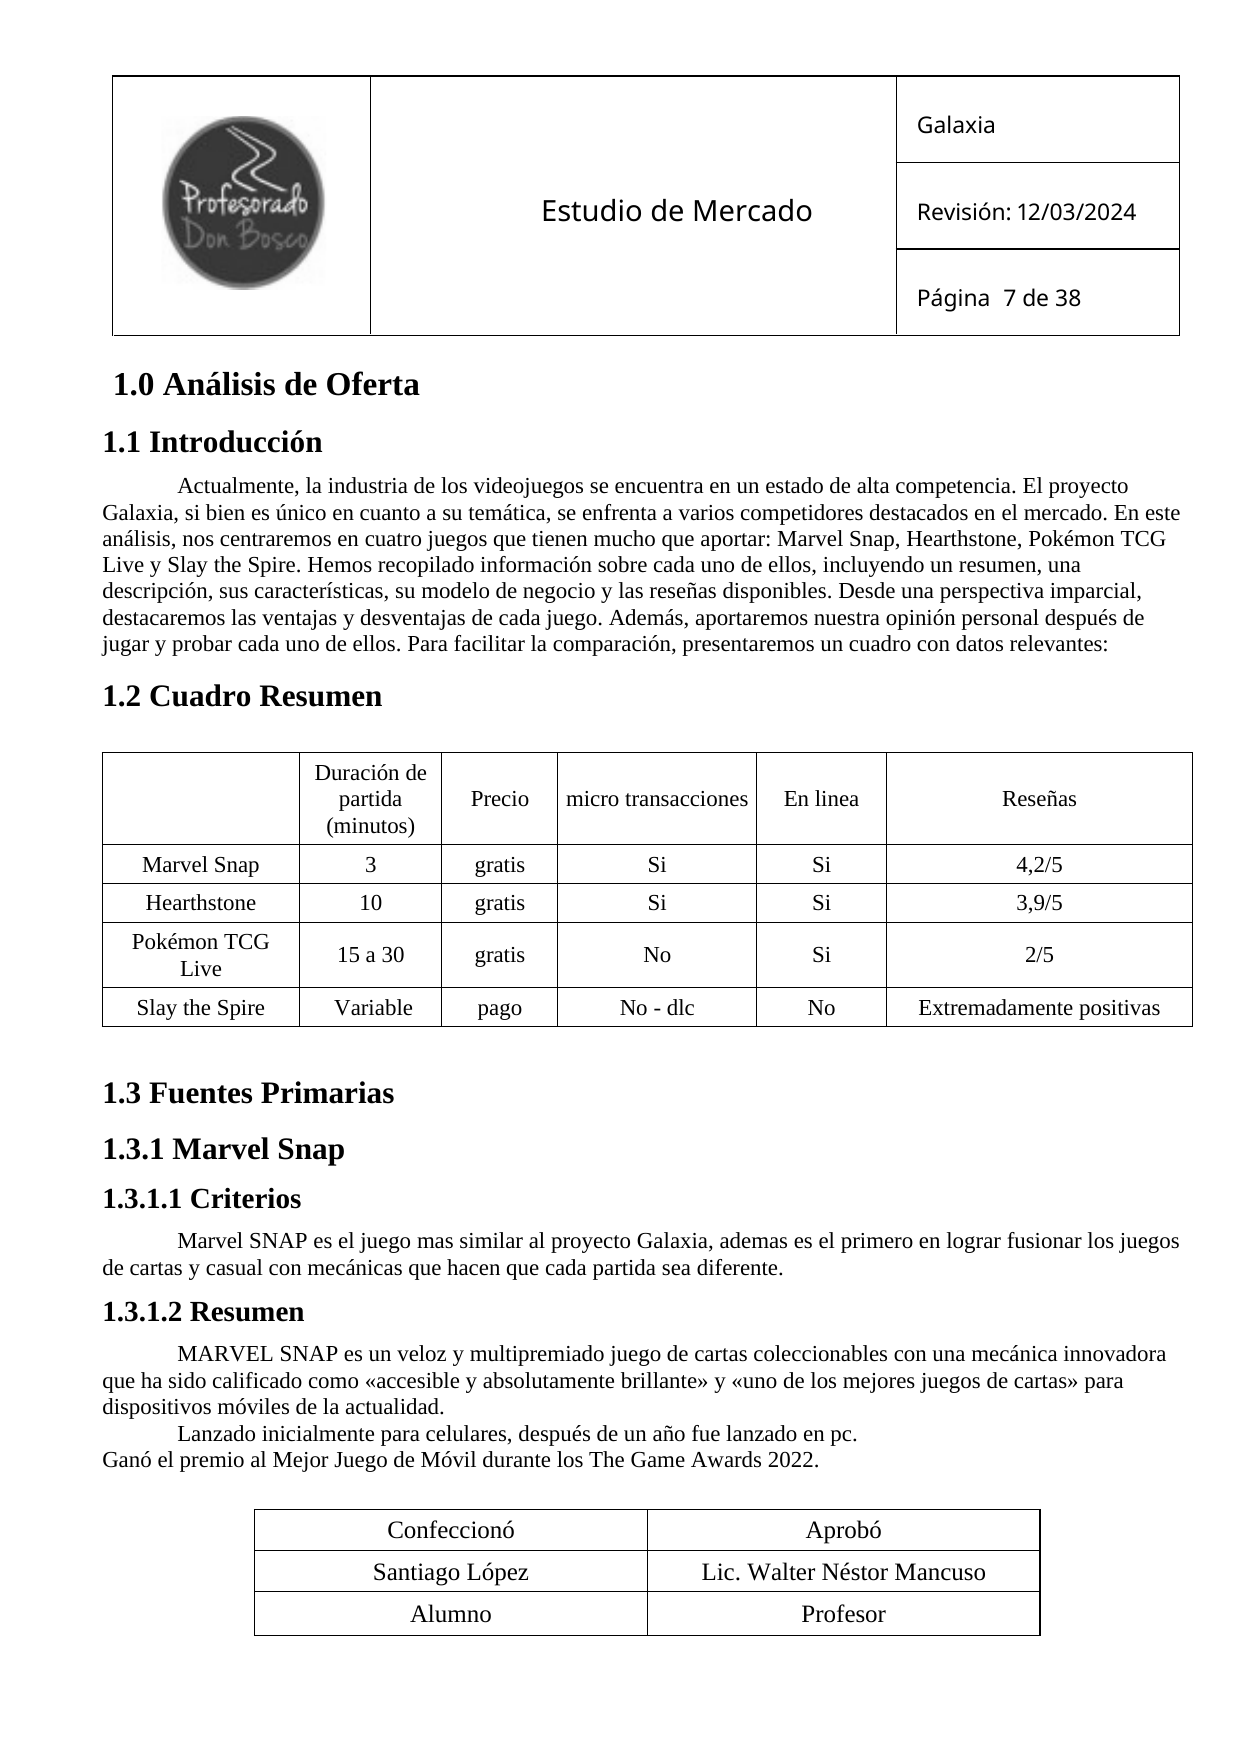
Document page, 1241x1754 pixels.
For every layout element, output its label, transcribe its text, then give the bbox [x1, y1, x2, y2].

subtitle 1.3.1.2 Resumen [102, 1294, 1192, 1328]
table_cell Extremadamente positivas [887, 988, 1192, 1026]
text Marvel SNAP es el juego mas similar al proyecto Galaxia, ademas es el primero en lograr fusionar los juegos de cartas y casual con mecánicas que hacen que cada partida sea diferente. [102, 1227, 1192, 1280]
table_cell Si [757, 884, 886, 922]
table_cell 4,2/5 [887, 845, 1192, 883]
table_cell Si [757, 923, 886, 987]
table_cell Hearthstone [103, 884, 299, 922]
subtitle 1.0 Análisis de Oferta [113, 364, 1192, 403]
table_cell No [558, 923, 756, 987]
table_header micro transacciones [558, 753, 756, 844]
table_cell Si [757, 845, 886, 883]
table_header Precio [442, 753, 557, 844]
text Actualmente, la industria de los videojuegos se encuentra en un estado de alta competencia. El proyecto Galaxia, si bien es único en cuanto a su temática, se enfrenta a varios competidores destacados en el mercado. En este análisis, nos centraremos en cuatro juegos que tienen mucho que aportar: Marvel Snap, Hearthstone, Pokémon TCG Live y Slay the Spire. Hemos recopilado información sobre cada uno de ellos, incluyendo un resumen, una descripción, sus características, su modelo de negocio y las reseñas disponibles. Desde una perspectiva imparcial, destacaremos las ventajas y desventajas de cada juego. Además, aportaremos nuestra opinión personal después de jugar y probar cada uno de ellos. Para facilitar la comparación, presentaremos un cuadro con datos relevantes: [102, 472, 1192, 657]
table_header En linea [757, 753, 886, 844]
table_cell 3,9/5 [887, 884, 1192, 922]
table_cell 2/5 [887, 923, 1192, 987]
subtitle 1.3 Fuentes Primarias [102, 1074, 1192, 1110]
table_cell No [757, 988, 886, 1026]
table_cell gratis [442, 845, 557, 883]
table_cell Marvel Snap [103, 845, 299, 883]
table_cell No - dlc [558, 988, 756, 1026]
table_header [103, 753, 299, 844]
table_header Duración de partida (minutos) [300, 753, 441, 844]
table_cell Slay the Spire [103, 988, 299, 1026]
table_cell Pokémon TCG Live [103, 923, 299, 987]
table_cell Si [558, 845, 756, 883]
subtitle 1.3.1 Marvel Snap [102, 1131, 1192, 1167]
table_cell 15 a 30 [300, 923, 441, 987]
table_cell 3 [300, 845, 441, 883]
subtitle 1.1 Introducción [102, 424, 1192, 460]
text MARVEL SNAP es un veloz y multipremiado juego de cartas coleccionables con una mecánica innovadora que ha sido calificado como «accesible y absolutamente brillante» y «uno de los mejores juegos de cartas» para dispositivos móviles de la actualidad. [102, 1341, 1192, 1419]
table_cell gratis [442, 884, 557, 922]
table_cell pago [442, 988, 557, 1026]
table_cell Si [558, 884, 756, 922]
text Ganó el premio al Mejor Juego de Móvil durante los The Game Awards 2022. [102, 1446, 1192, 1472]
text Lanzado inicialmente para celulares, después de un año fue lanzado en pc. [102, 1419, 1192, 1446]
table_cell Variable [300, 988, 441, 1026]
table_cell 10 [300, 884, 441, 922]
subtitle 1.2 Cuadro Resumen [102, 677, 1192, 713]
subtitle 1.3.1.1 Criterios [102, 1181, 1192, 1215]
table_header Reseñas [887, 753, 1192, 844]
table_cell gratis [442, 923, 557, 987]
